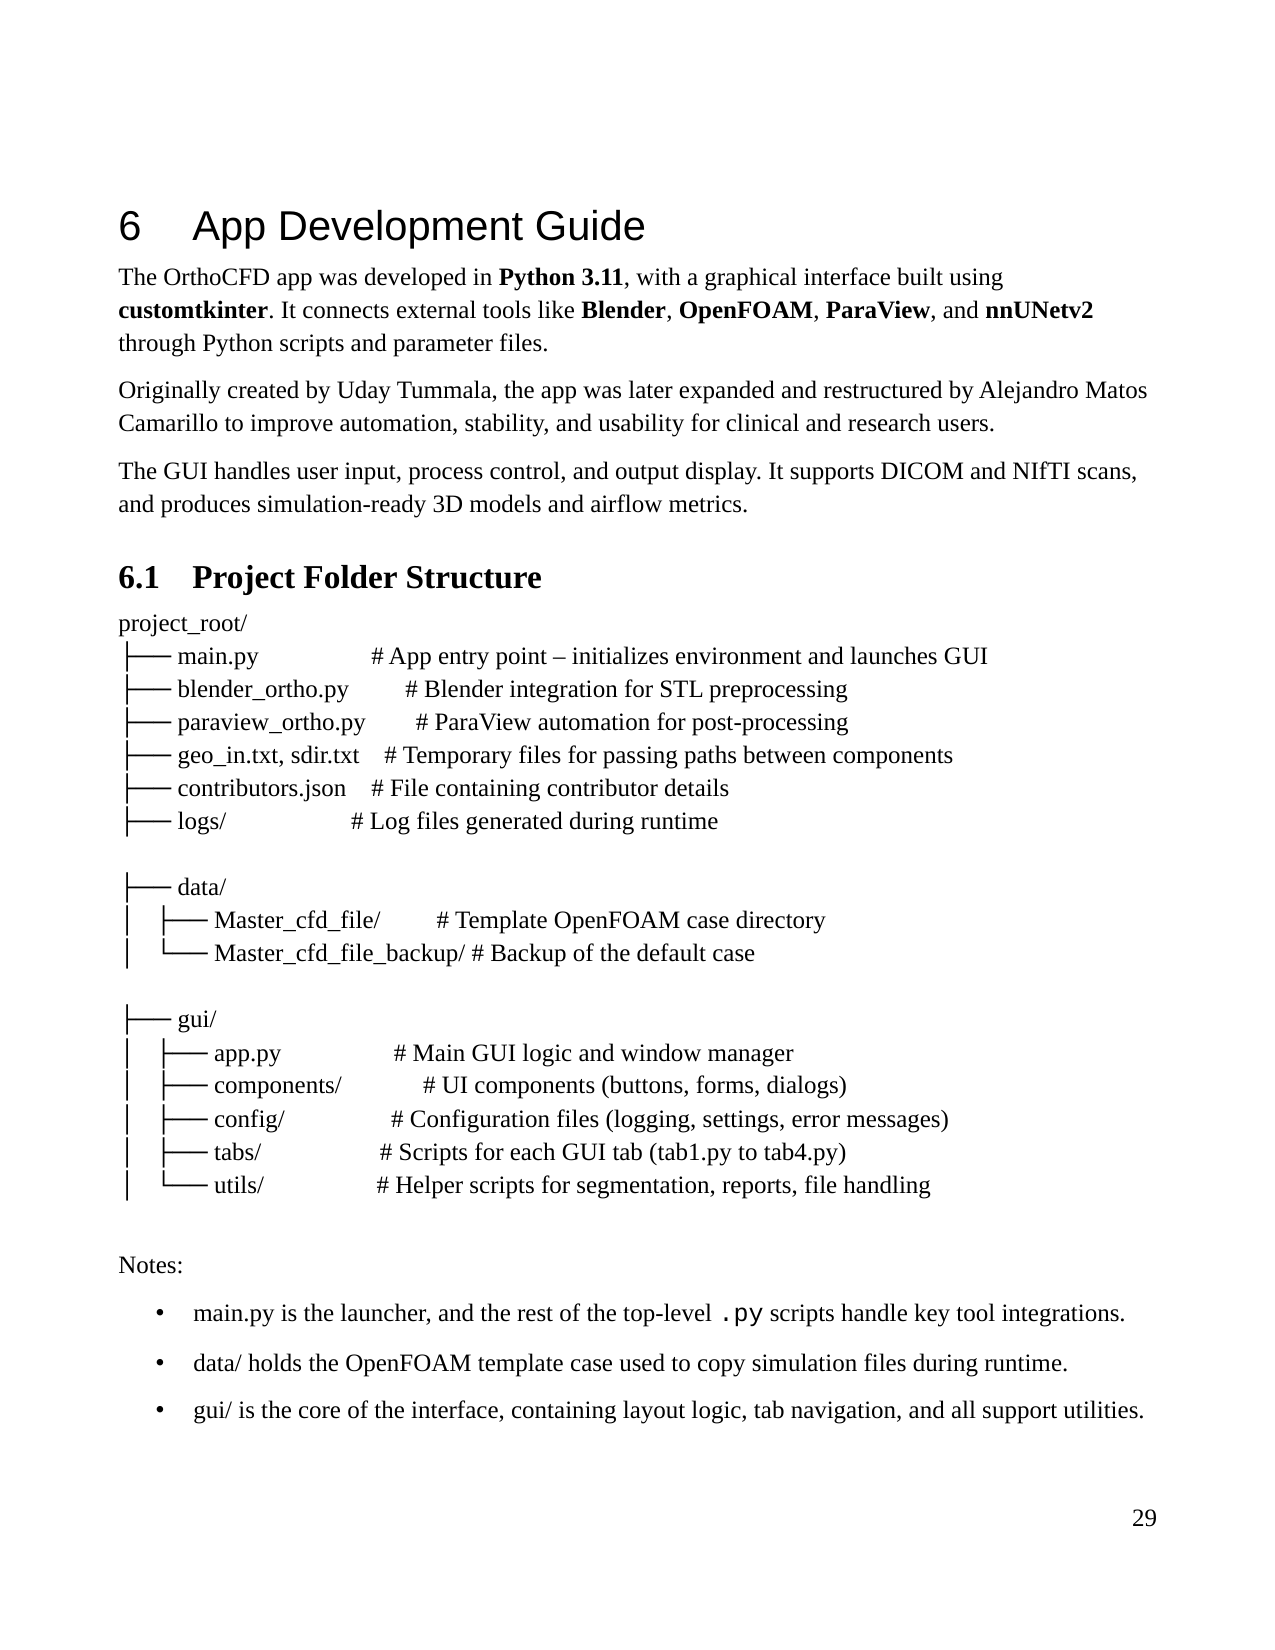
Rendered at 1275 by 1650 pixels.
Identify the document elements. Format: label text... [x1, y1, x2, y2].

text ├── paraview_ortho.py # ParaView automation for post-processing [128, 707, 1157, 736]
text │ ├── config/ # Configuration files (logging, settings, error messages) [164, 1104, 1157, 1132]
text ├── logs/ # Log files generated during runtime [128, 806, 1157, 835]
subtitle App Development Guide [118, 201, 1157, 249]
text │ └── utils/ # Helper scripts for segmentation, reports, file handling [128, 1170, 1157, 1198]
subtitle Project Folder Structure [118, 557, 1157, 596]
text │ ├── app.py # Main GUI logic and window manager [164, 1038, 1157, 1066]
text ├── main.py # App entry point – initializes environment and launches GUI [128, 641, 1157, 670]
text ├── gui/ [128, 1004, 1157, 1033]
text ├── data/ [128, 872, 1157, 901]
text ├── gui/ [118, 1004, 126, 1033]
text Originally created by Uday Tummala, the app was later expanded and restructured by Alejandro Matos Camarillo to improve automation, stability, and usability for clinical and research users. [118, 375, 1157, 437]
text project_root/ [118, 608, 1157, 637]
text │ ├── components/ # UI components (buttons, forms, dialogs) [164, 1071, 1157, 1099]
text ├── geo_in.txt, sdir.txt # Temporary files for passing paths between components [128, 740, 1157, 769]
text ├── blender_ortho.py # Blender integration for STL preprocessing [128, 674, 1157, 703]
text ├── contributors.json # File containing contributor details [128, 773, 1157, 802]
text Notes: [118, 1250, 1157, 1279]
text │ └── Master_cfd_file_backup/ # Backup of the default case [128, 938, 1157, 967]
list gui/ is the core of the interface, containing layout logic, tab navigation, and all support utilities. [156, 1396, 1157, 1424]
text The OrthoCFD app was developed in Python 3.11, with a graphical interface built using customtkinter. It connects external tools like Blender, OpenFOAM, ParaView, and nnUNetv2 through Python scripts and parameter files. [118, 262, 1157, 357]
list data/ holds the OpenFOAM template case used to copy simulation files during runtime. [156, 1348, 1157, 1377]
text │ ├── Master_cfd_file/ # Template OpenFOAM case directory [164, 906, 1157, 934]
text │ ├── tabs/ # Scripts for each GUI tab (tab1.py to tab4.py) [164, 1137, 1157, 1165]
text ├── data/ [118, 872, 126, 901]
text The GUI handles user input, process control, and output display. It supports DICOM and NIfTI scans, and produces simulation-ready 3D models and airflow metrics. [118, 456, 1157, 518]
list main.py is the launcher, and the rest of the top-level .py scripts handle key tool integrations. [156, 1298, 1157, 1329]
